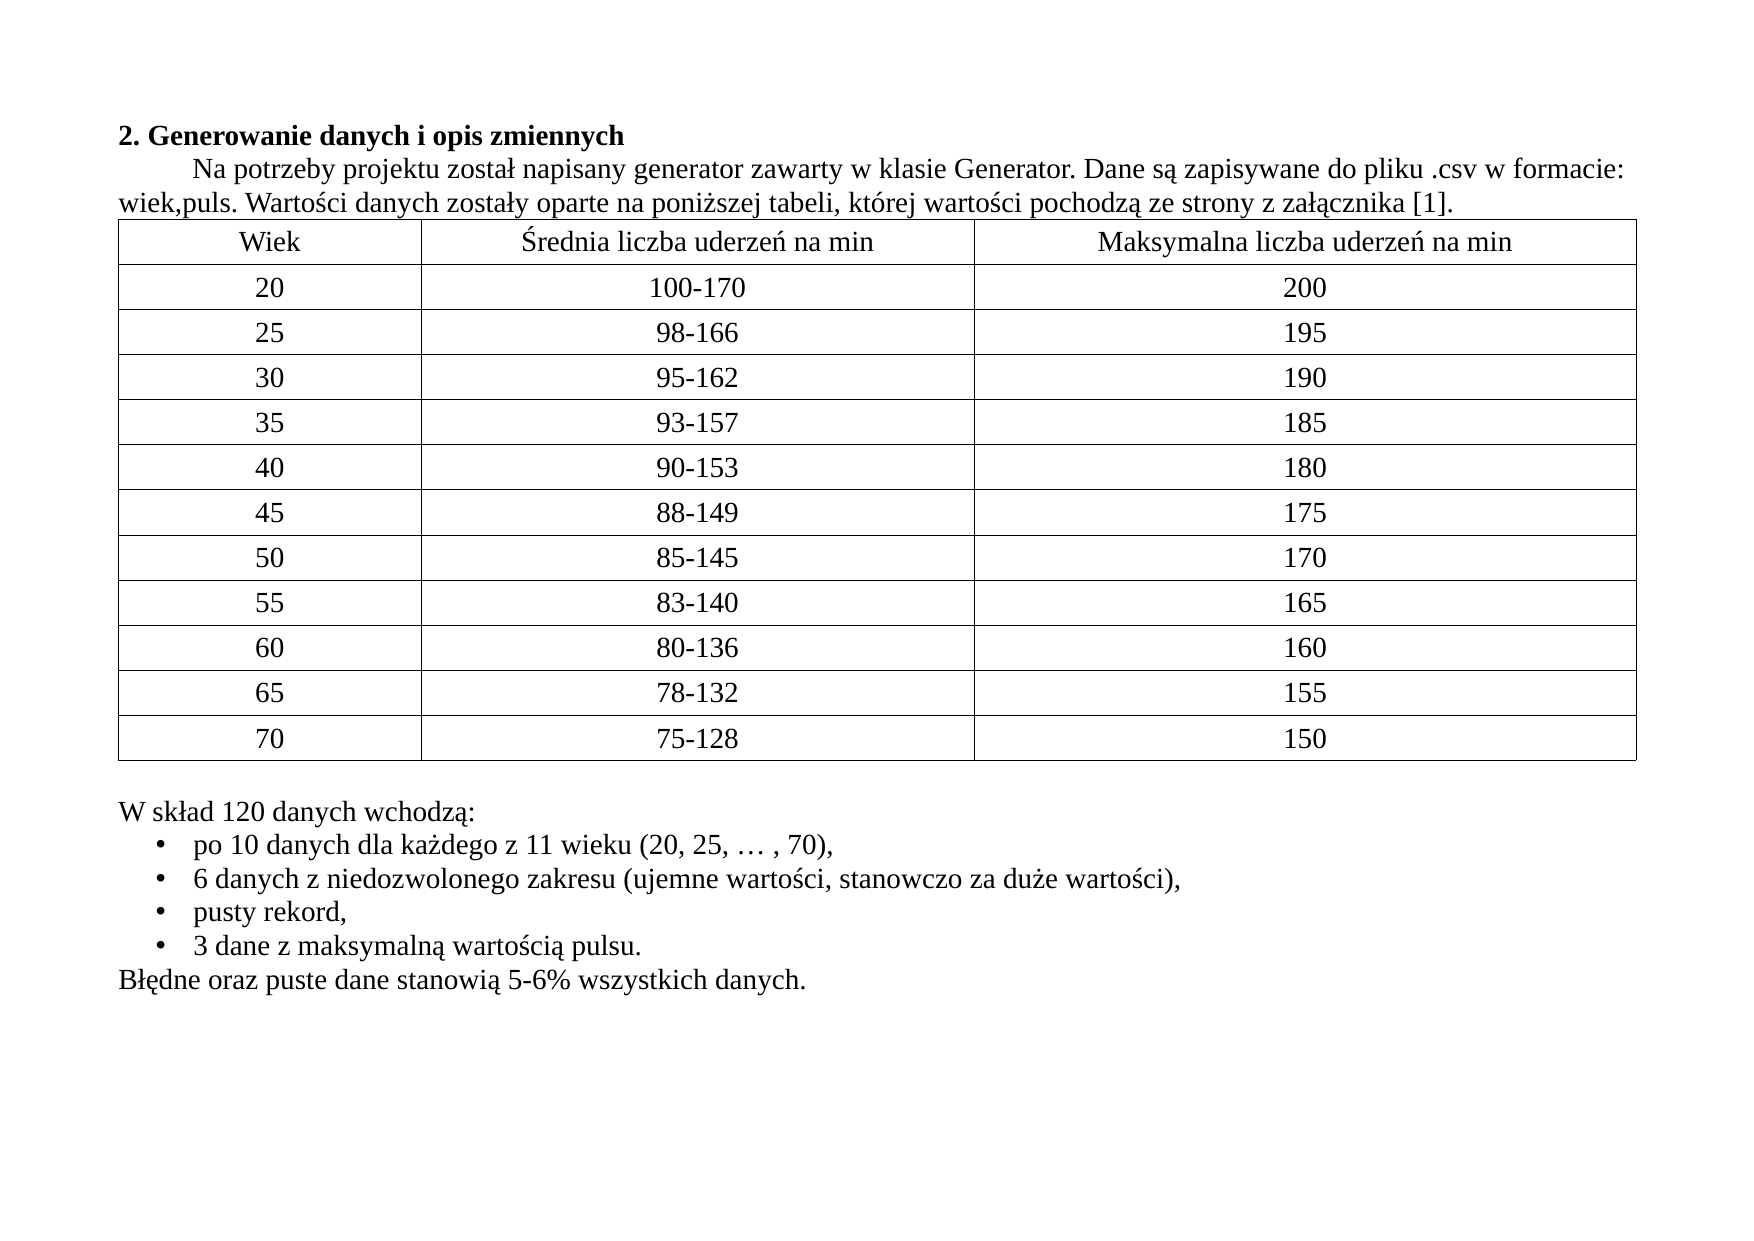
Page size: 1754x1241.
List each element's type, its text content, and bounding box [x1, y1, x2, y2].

list po 10 danych dla każdego z 11 wieku (20, 25, … , 70), [156, 827, 1636, 861]
table_cell 75-128 [422, 716, 974, 760]
table_cell 175 [975, 490, 1636, 534]
list 3 dane z maksymalną wartością pulsu. [156, 928, 1636, 962]
table_cell 60 [119, 626, 421, 670]
table_cell 70 [119, 716, 421, 760]
table_cell 155 [975, 671, 1636, 715]
table_cell 35 [119, 400, 421, 444]
table_cell 170 [975, 536, 1636, 579]
table_cell 98-166 [422, 310, 974, 354]
table_cell 25 [119, 310, 421, 354]
text 2. Generowanie danych i opis zmiennych [118, 118, 1636, 152]
table_header Maksymalna liczba uderzeń na min [975, 220, 1636, 264]
table_cell 90-153 [422, 445, 974, 489]
table_header Wiek [119, 220, 421, 264]
table_cell 55 [119, 581, 421, 625]
table_cell 190 [975, 355, 1636, 399]
list pusty rekord, [156, 894, 1636, 928]
table_cell 200 [975, 265, 1636, 309]
table_cell 65 [119, 671, 421, 715]
table_cell 78-132 [422, 671, 974, 715]
table_cell 20 [119, 265, 421, 309]
table_cell 100-170 [422, 265, 974, 309]
text W skład 120 danych wchodzą: [118, 794, 1636, 827]
table_cell 185 [975, 400, 1636, 444]
table_header Średnia liczba uderzeń na min [422, 220, 974, 264]
table_cell 88-149 [422, 490, 974, 534]
text Na potrzeby projektu został napisany generator zawarty w klasie Generator. Dane są zapisywane do pliku .csv w formacie: wiek,puls. Wartości danych zostały oparte na poniższej tabeli, której wartości pochodzą ze strony z załącznika [1]. [118, 152, 1636, 219]
table_cell 45 [119, 490, 421, 534]
table_cell 85-145 [422, 536, 974, 579]
table_cell 83-140 [422, 581, 974, 625]
table_cell 180 [975, 445, 1636, 489]
table_cell 50 [119, 536, 421, 579]
table_cell 40 [119, 445, 421, 489]
table_cell 150 [975, 716, 1636, 760]
list 6 danych z niedozwolonego zakresu (ujemne wartości, stanowczo za duże wartości), [156, 861, 1636, 894]
table_cell 160 [975, 626, 1636, 670]
table_cell 195 [975, 310, 1636, 354]
table_cell 95-162 [422, 355, 974, 399]
text Błędne oraz puste dane stanowią 5-6% wszystkich danych. [118, 962, 1636, 995]
table_cell 165 [975, 581, 1636, 625]
table_cell 30 [119, 355, 421, 399]
table_cell 80-136 [422, 626, 974, 670]
table_cell 93-157 [422, 400, 974, 444]
